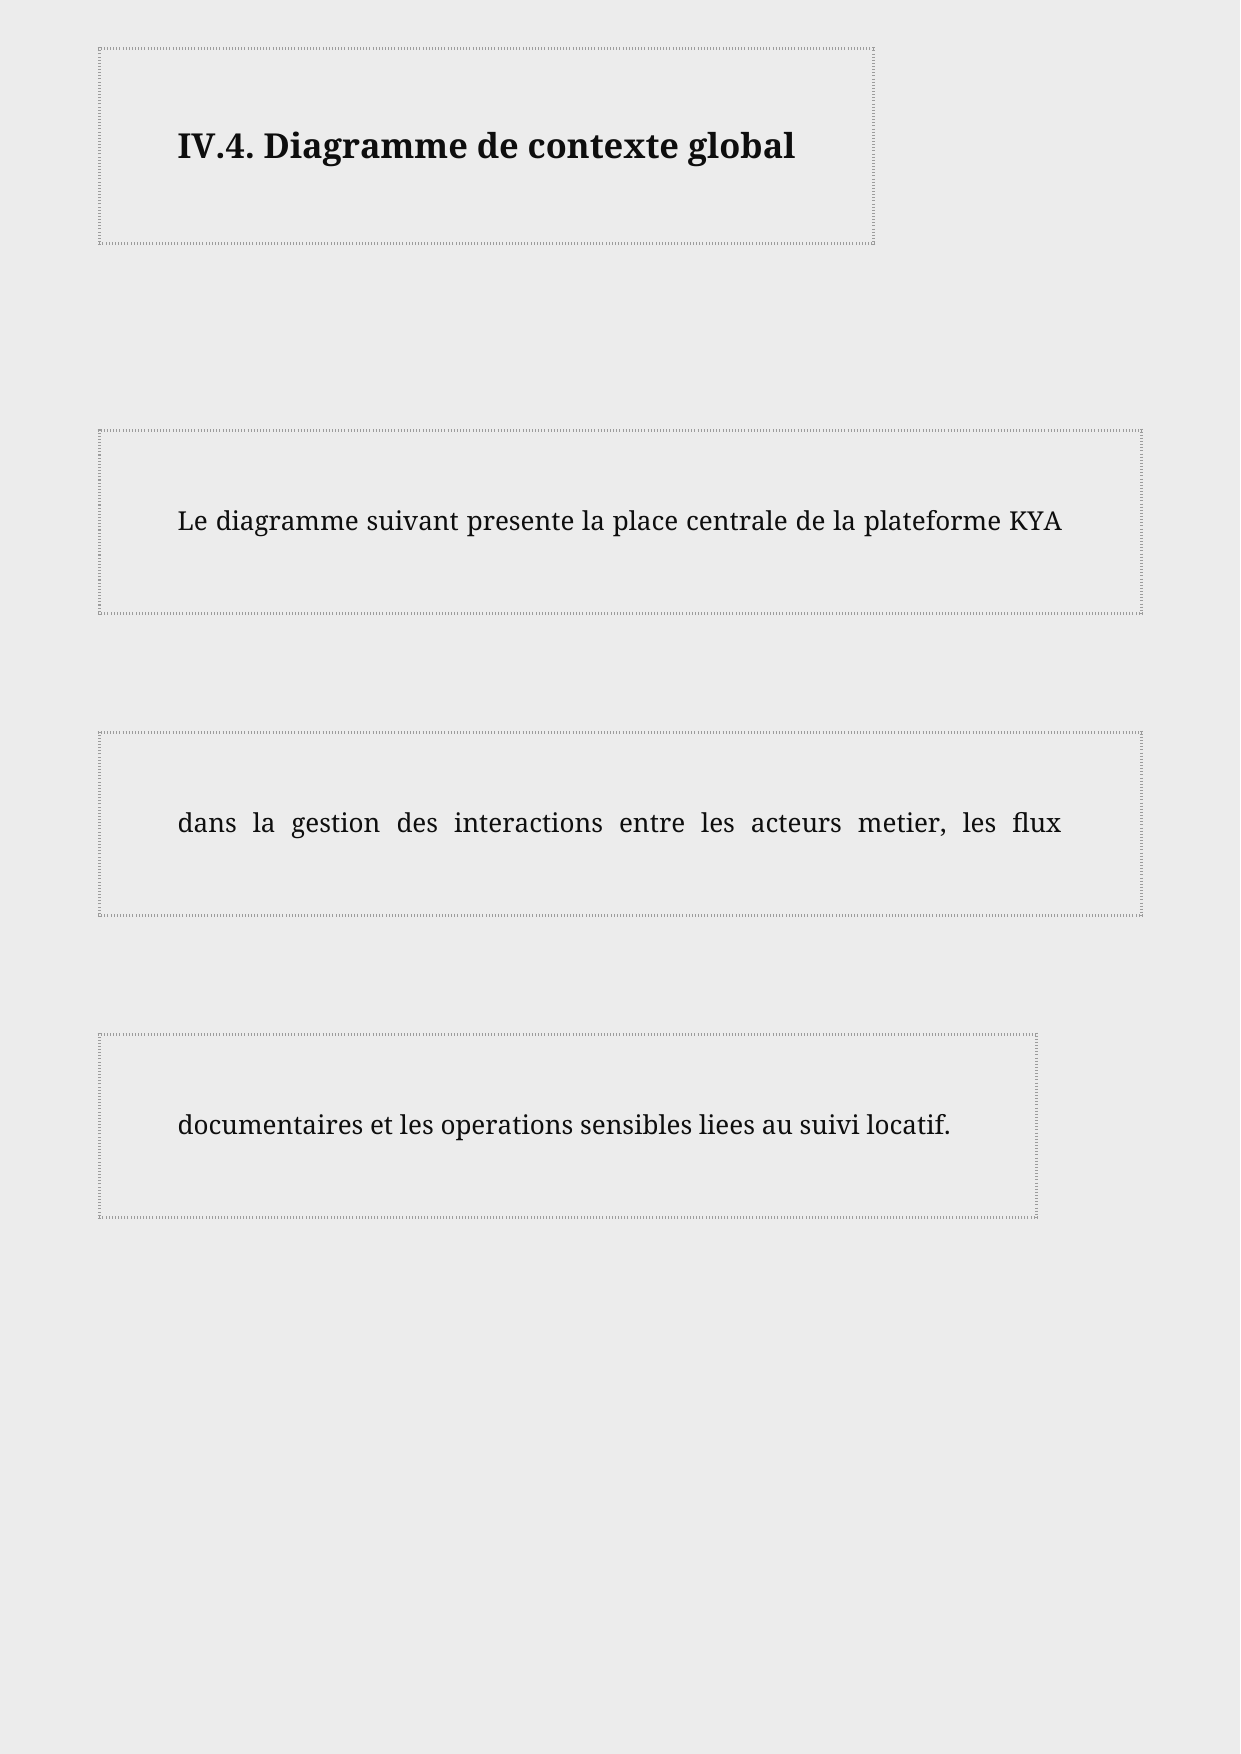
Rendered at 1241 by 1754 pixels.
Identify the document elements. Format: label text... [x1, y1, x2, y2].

text Le diagramme suivant presente la place centrale de la plateforme KYA dans la gestion des interactions entre les acteurs metier, les flux documentaires et les operations sensibles liees au suivi locatif. [97, 428, 1143, 1219]
text IV.4. Diagramme de contexte global [97, 47, 1143, 245]
